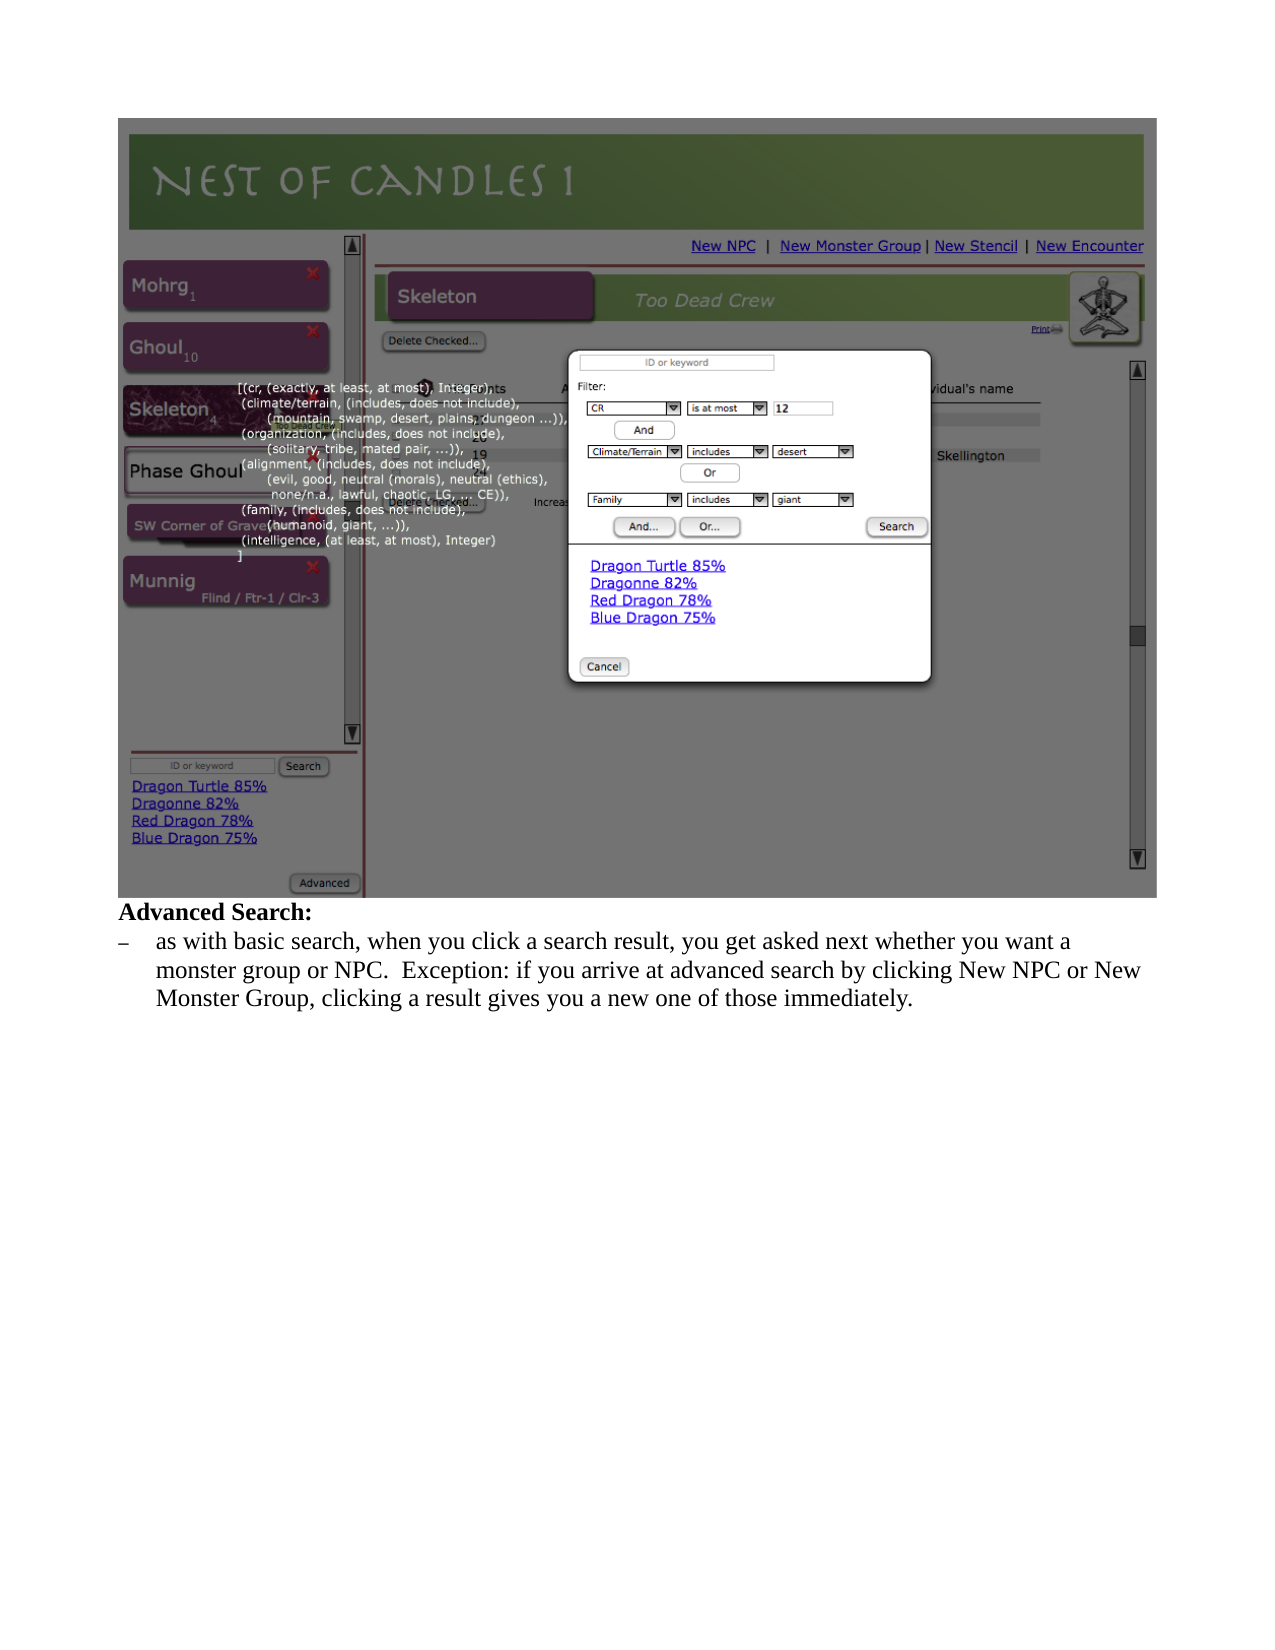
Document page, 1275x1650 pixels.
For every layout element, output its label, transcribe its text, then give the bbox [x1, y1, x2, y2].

text Advanced Search: [118, 898, 1157, 926]
picture [118, 118, 1157, 898]
list as with basic search, when you click a search result, you get asked next whether you want a monster group or NPC. Exception: if you arrive at advanced search by clicking New NPC or New Monster Group, clicking a result gives you a new one of those immediately. [118, 926, 1157, 1012]
